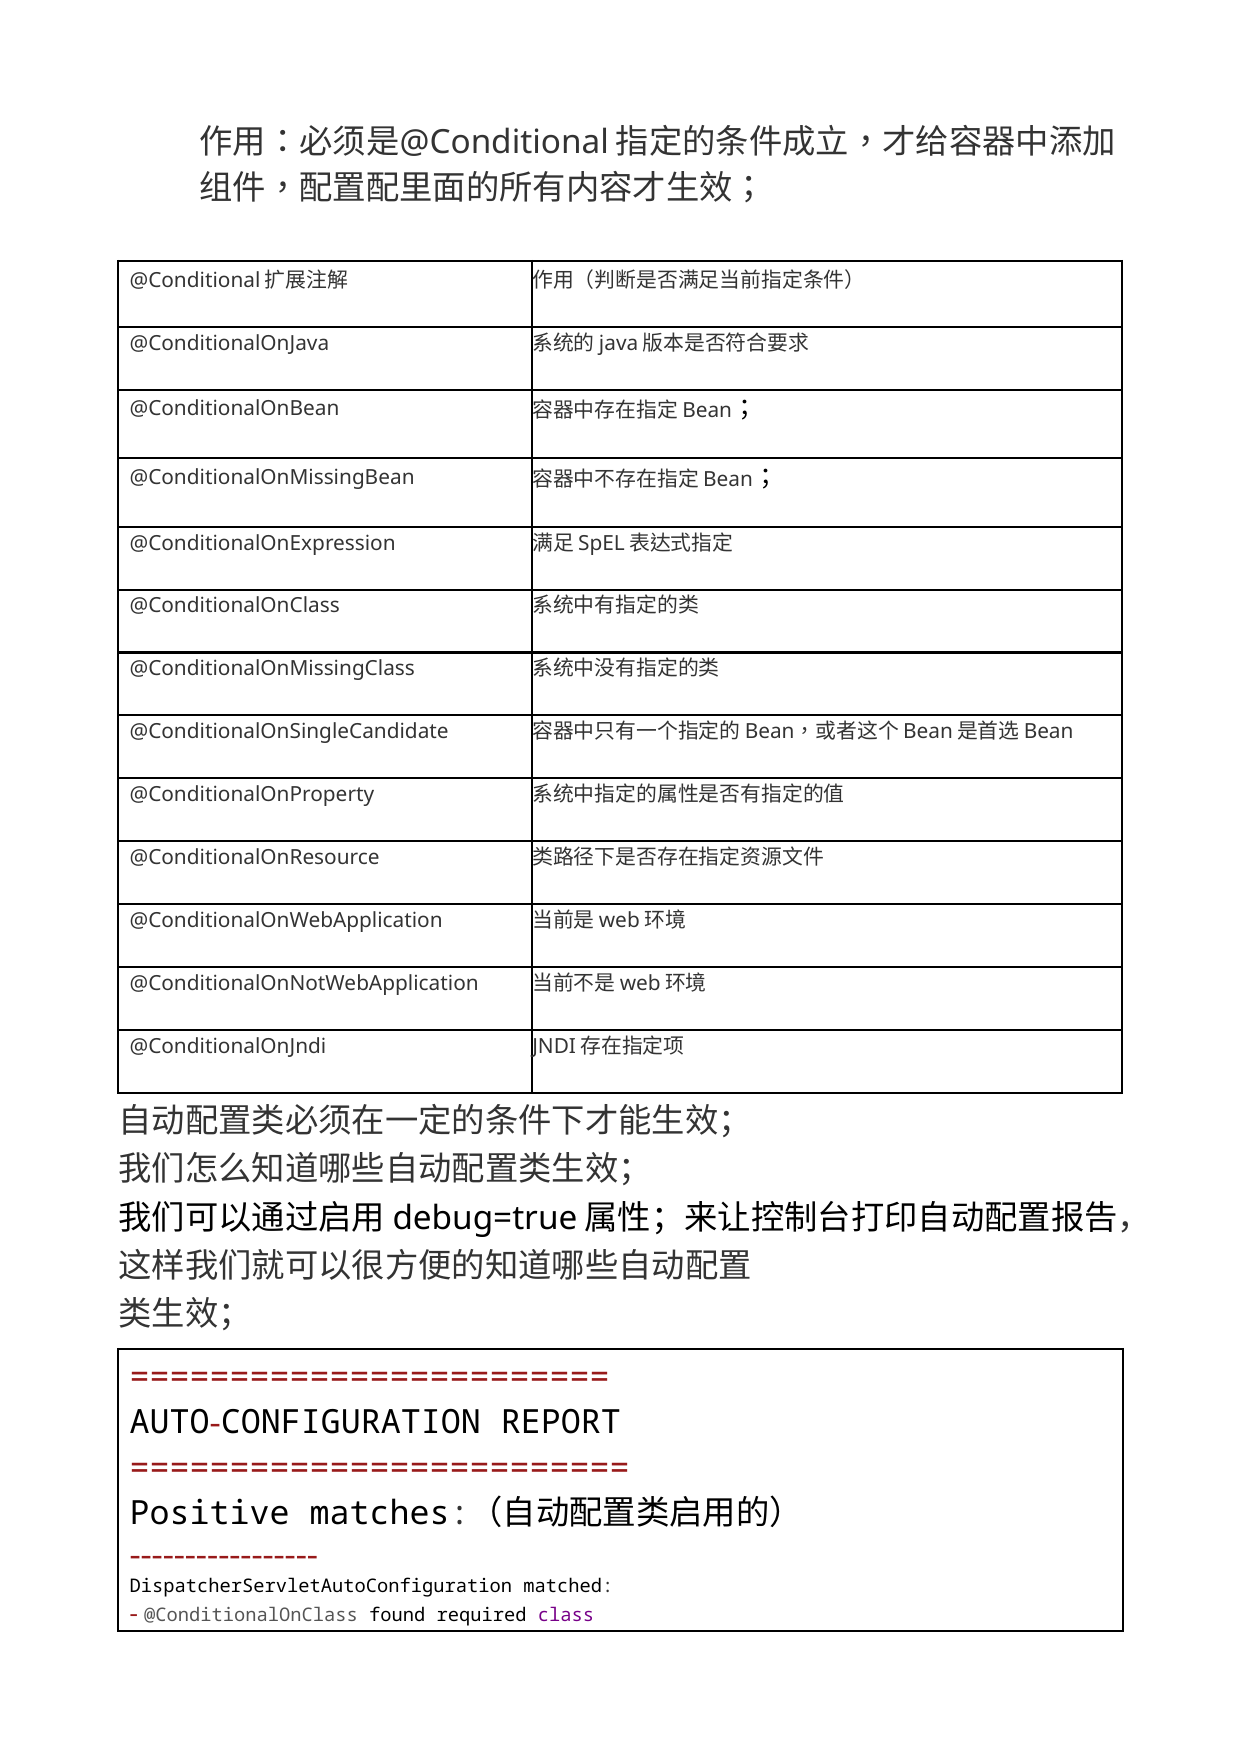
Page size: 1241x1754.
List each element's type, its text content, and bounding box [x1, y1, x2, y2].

table_cell 容器中不存在指定Bean； [533, 459, 1121, 526]
table_cell 类路径下是否存在指定资源文件 [533, 842, 1121, 903]
table_cell 满足SpEL表达式指定 [533, 528, 1121, 588]
table_cell @ConditionalOnExpression [119, 528, 531, 588]
table_cell 系统中指定的属性是否有指定的值 [533, 779, 1121, 840]
table_cell @ConditionalOnProperty [119, 779, 531, 840]
table_cell @ConditionalOnJava [119, 328, 531, 388]
table_cell @ConditionalOnSingleCandidate [119, 716, 531, 777]
table_cell @ConditionalOnNotWebApplication [119, 968, 531, 1029]
table_header @Conditional扩展注解 [119, 262, 531, 326]
table_cell @ConditionalOnResource [119, 842, 531, 903]
table_cell 系统的java版本是否符合要求 [533, 328, 1121, 388]
table_cell 系统中有指定的类 [533, 591, 1121, 651]
table_header ======================== AUTO‐CONFIGURATION REPORT ========================= Positive matches:（自动配置类启用的） ‐‐‐‐‐‐‐‐‐‐‐‐‐‐‐‐‐ DispatcherServletAutoConfiguration matched: ‐ @ConditionalOnClass found required class [119, 1350, 1122, 1630]
text 作用：必须是@Conditional指定的条件成立，才给容器中添加组件，配置配里面的所有内容才生效； [199, 118, 1122, 209]
table_cell @ConditionalOnJndi [119, 1031, 531, 1092]
table_cell JNDI存在指定项 [533, 1031, 1121, 1092]
table_cell 当前不是web环境 [533, 968, 1121, 1029]
table_cell 系统中没有指定的类 [533, 654, 1121, 714]
table_header 作用（判断是否满足当前指定条件） [533, 262, 1121, 326]
table_cell @ConditionalOnBean [119, 391, 531, 457]
table_cell @ConditionalOnWebApplication [119, 905, 531, 966]
table_cell @ConditionalOnClass [119, 591, 531, 651]
table_cell 当前是web环境 [533, 905, 1121, 966]
text 自动配置类必须在一定的条件下才能生效； 我们怎么知道哪些自动配置类生效； 我们可以通过启用 debug=true属性；来让控制台打印自动配置报告，这样我们就可以很方便的知道哪些自动配置 类生效； [118, 1094, 1122, 1335]
table_cell @ConditionalOnMissingClass [119, 654, 531, 714]
table_cell @ConditionalOnMissingBean [119, 459, 531, 526]
table_cell 容器中存在指定Bean； [533, 391, 1121, 457]
table_cell 容器中只有一个指定的Bean，或者这个Bean是首选Bean [533, 716, 1121, 777]
